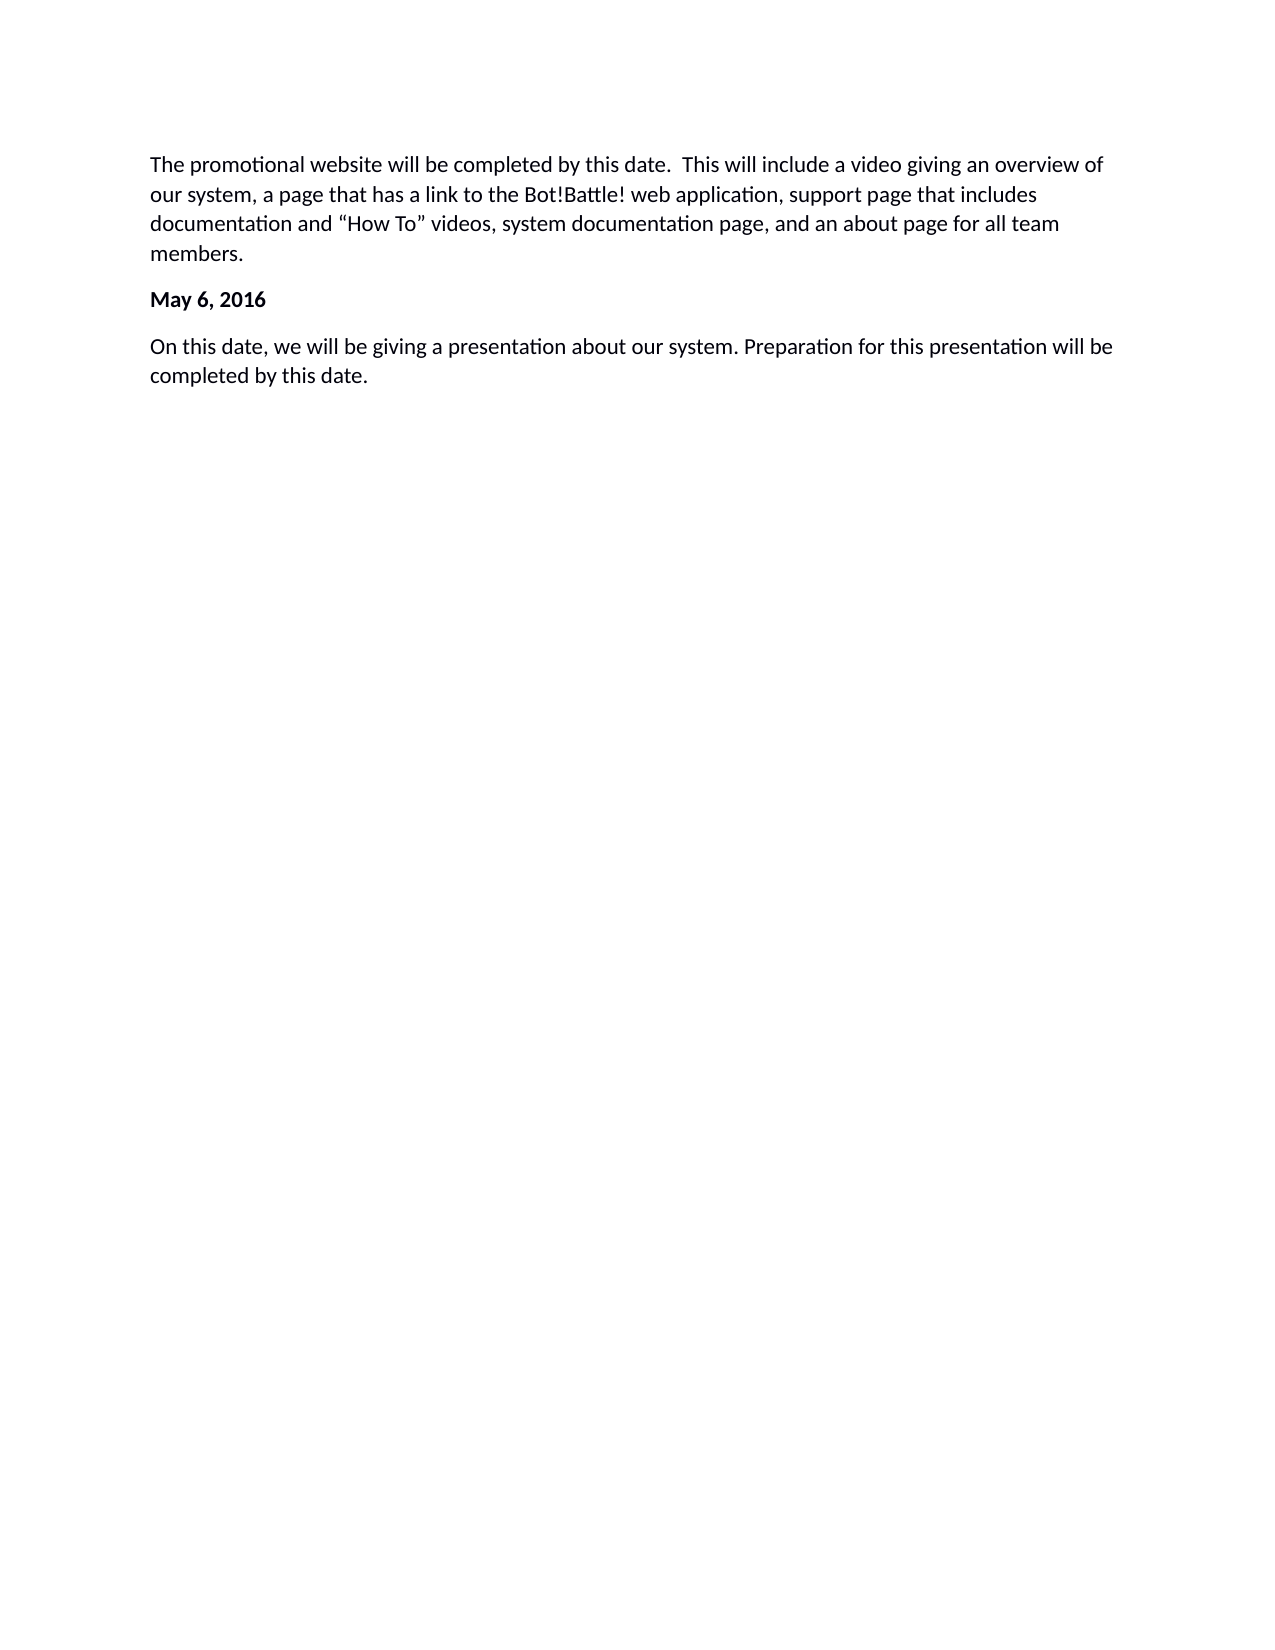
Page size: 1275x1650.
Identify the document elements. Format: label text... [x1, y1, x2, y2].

text The promotional website will be completed by this date. This will include a video giving an overview of our system, a page that has a link to the Bot!Battle! web application, support page that includes documentation and “How To” videos, system documentation page, and an about page for all team members. [150, 150, 1125, 267]
text May 6, 2016 [150, 285, 1125, 313]
text On this date, we will be giving a presentation about our system. Preparation for this presentation will be completed by this date. [150, 332, 1125, 389]
